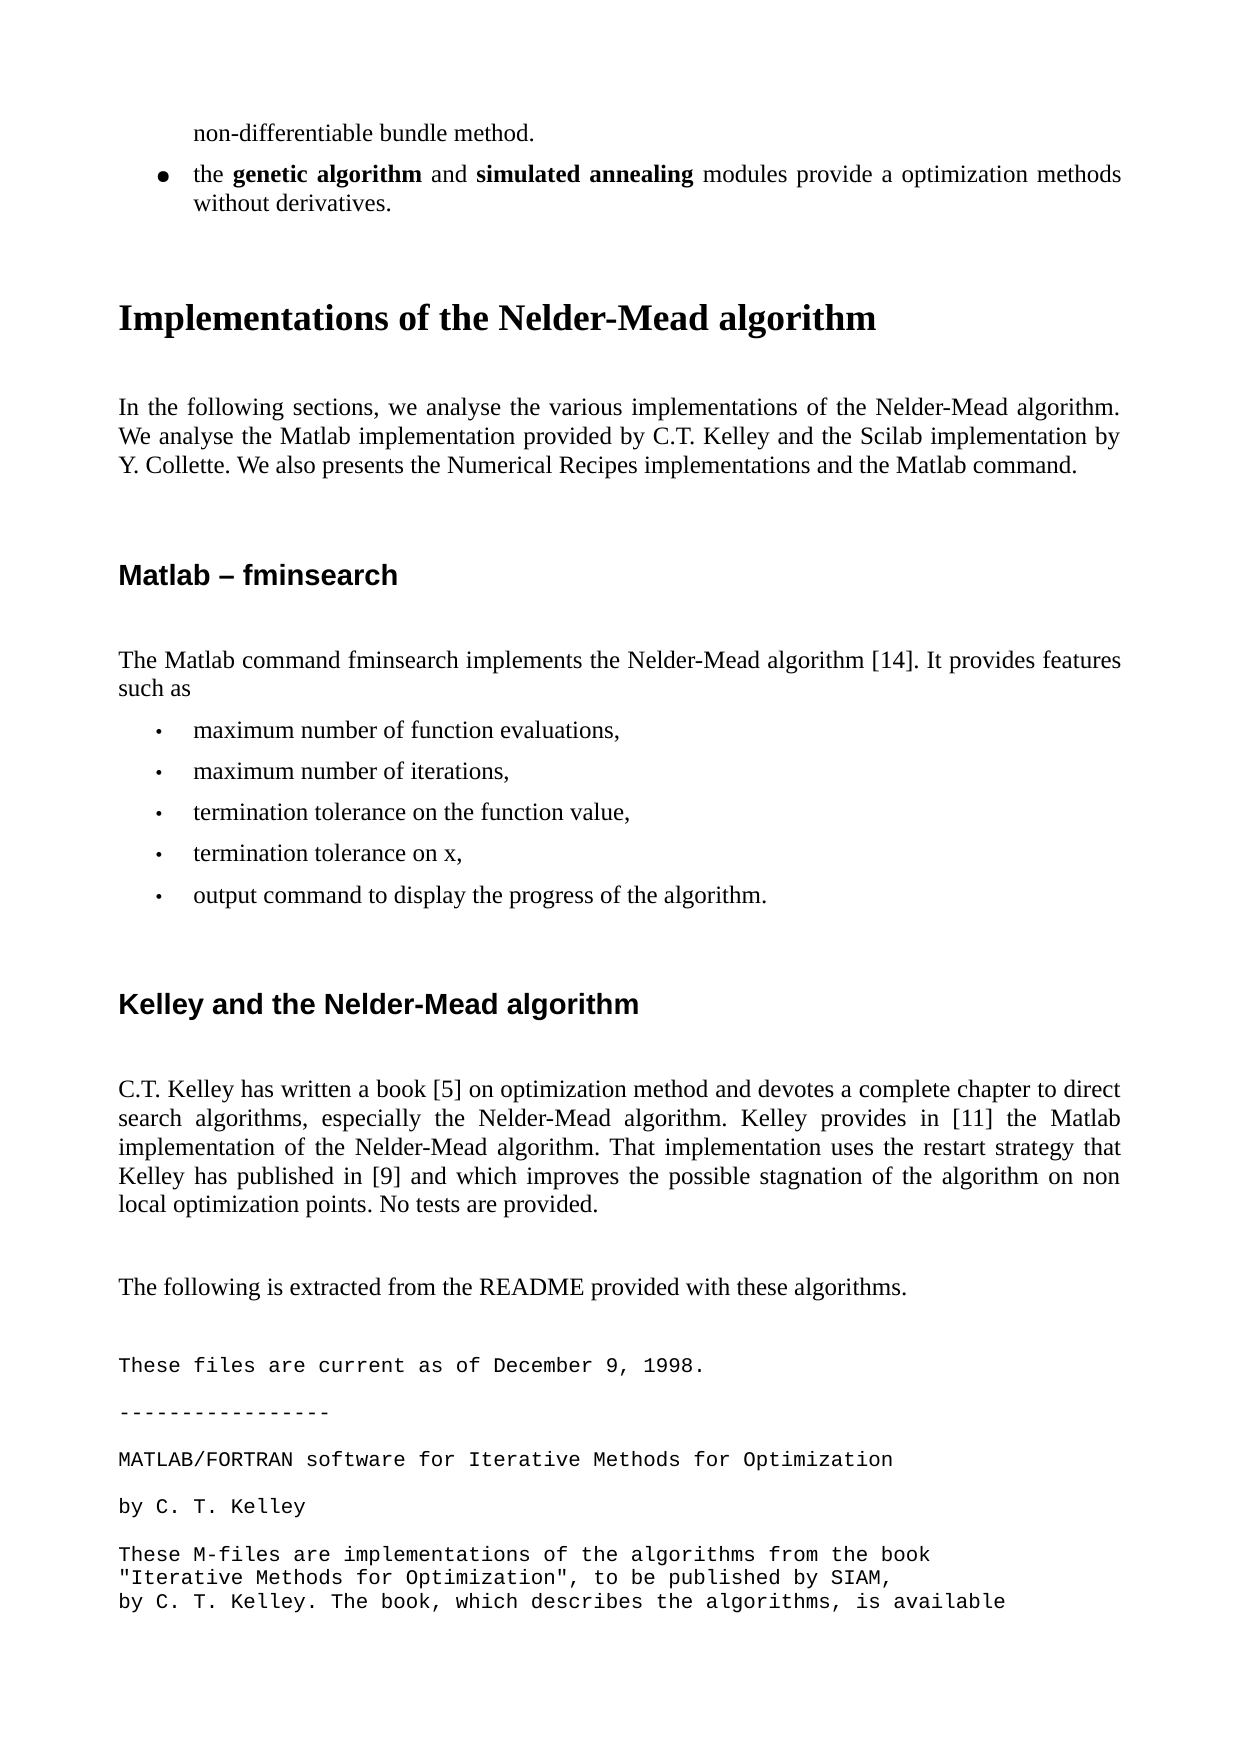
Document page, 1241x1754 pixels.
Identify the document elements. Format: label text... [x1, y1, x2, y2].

list maximum number of iterations, [156, 756, 1122, 785]
text In the following sections, we analyse the various implementations of the Nelder-Mead algorithm. We analyse the Matlab implementation provided by C.T. Kelley and the Scilab implementation by Y. Collette. We also presents the Numerical Recipes implementations and the Matlab command. [118, 392, 1122, 479]
list termination tolerance on x, [156, 838, 1122, 867]
list output command to display the progress of the algorithm. [156, 880, 1122, 908]
subtitle Kelley and the Nelder-Mead algorithm [118, 987, 1122, 1021]
list non-differentiable bundle method. [156, 118, 1122, 147]
subtitle Implementations of the Nelder-Mead algorithm [118, 296, 1122, 339]
subtitle Matlab – fminsearch [118, 557, 1122, 591]
text by C. T. Kelley. The book, which describes the algorithms, is available [118, 1591, 1122, 1615]
text "Iterative Methods for Optimization", to be published by SIAM, [118, 1567, 1122, 1591]
list maximum number of function evaluations, [156, 715, 1122, 743]
text by C. T. Kelley [118, 1496, 1122, 1520]
list termination tolerance on the function value, [156, 797, 1122, 826]
text These M-files are implementations of the algorithms from the book [118, 1544, 1122, 1567]
text These files are current as of December 9, 1998. [118, 1354, 1122, 1378]
text MATLAB/FORTRAN software for Iterative Methods for Optimization [118, 1449, 1122, 1473]
text The Matlab command fminsearch implements the Nelder-Mead algorithm [14]. It provides features such as [118, 645, 1122, 702]
text ----------------- [118, 1402, 1122, 1426]
text C.T. Kelley has written a book [5] on optimization method and devotes a complete chapter to direct search algorithms, especially the Nelder-Mead algorithm. Kelley provides in [11] the Matlab implementation of the Nelder-Mead algorithm. That implementation uses the restart strategy that Kelley has published in [9] and which improves the possible stagnation of the algorithm on non local optimization points. No tests are provided. [118, 1074, 1122, 1218]
text The following is extracted from the README provided with these algorithms. [118, 1272, 1122, 1301]
list the genetic algorithm and simulated annealing modules provide a optimization methods without derivatives. [156, 159, 1122, 217]
